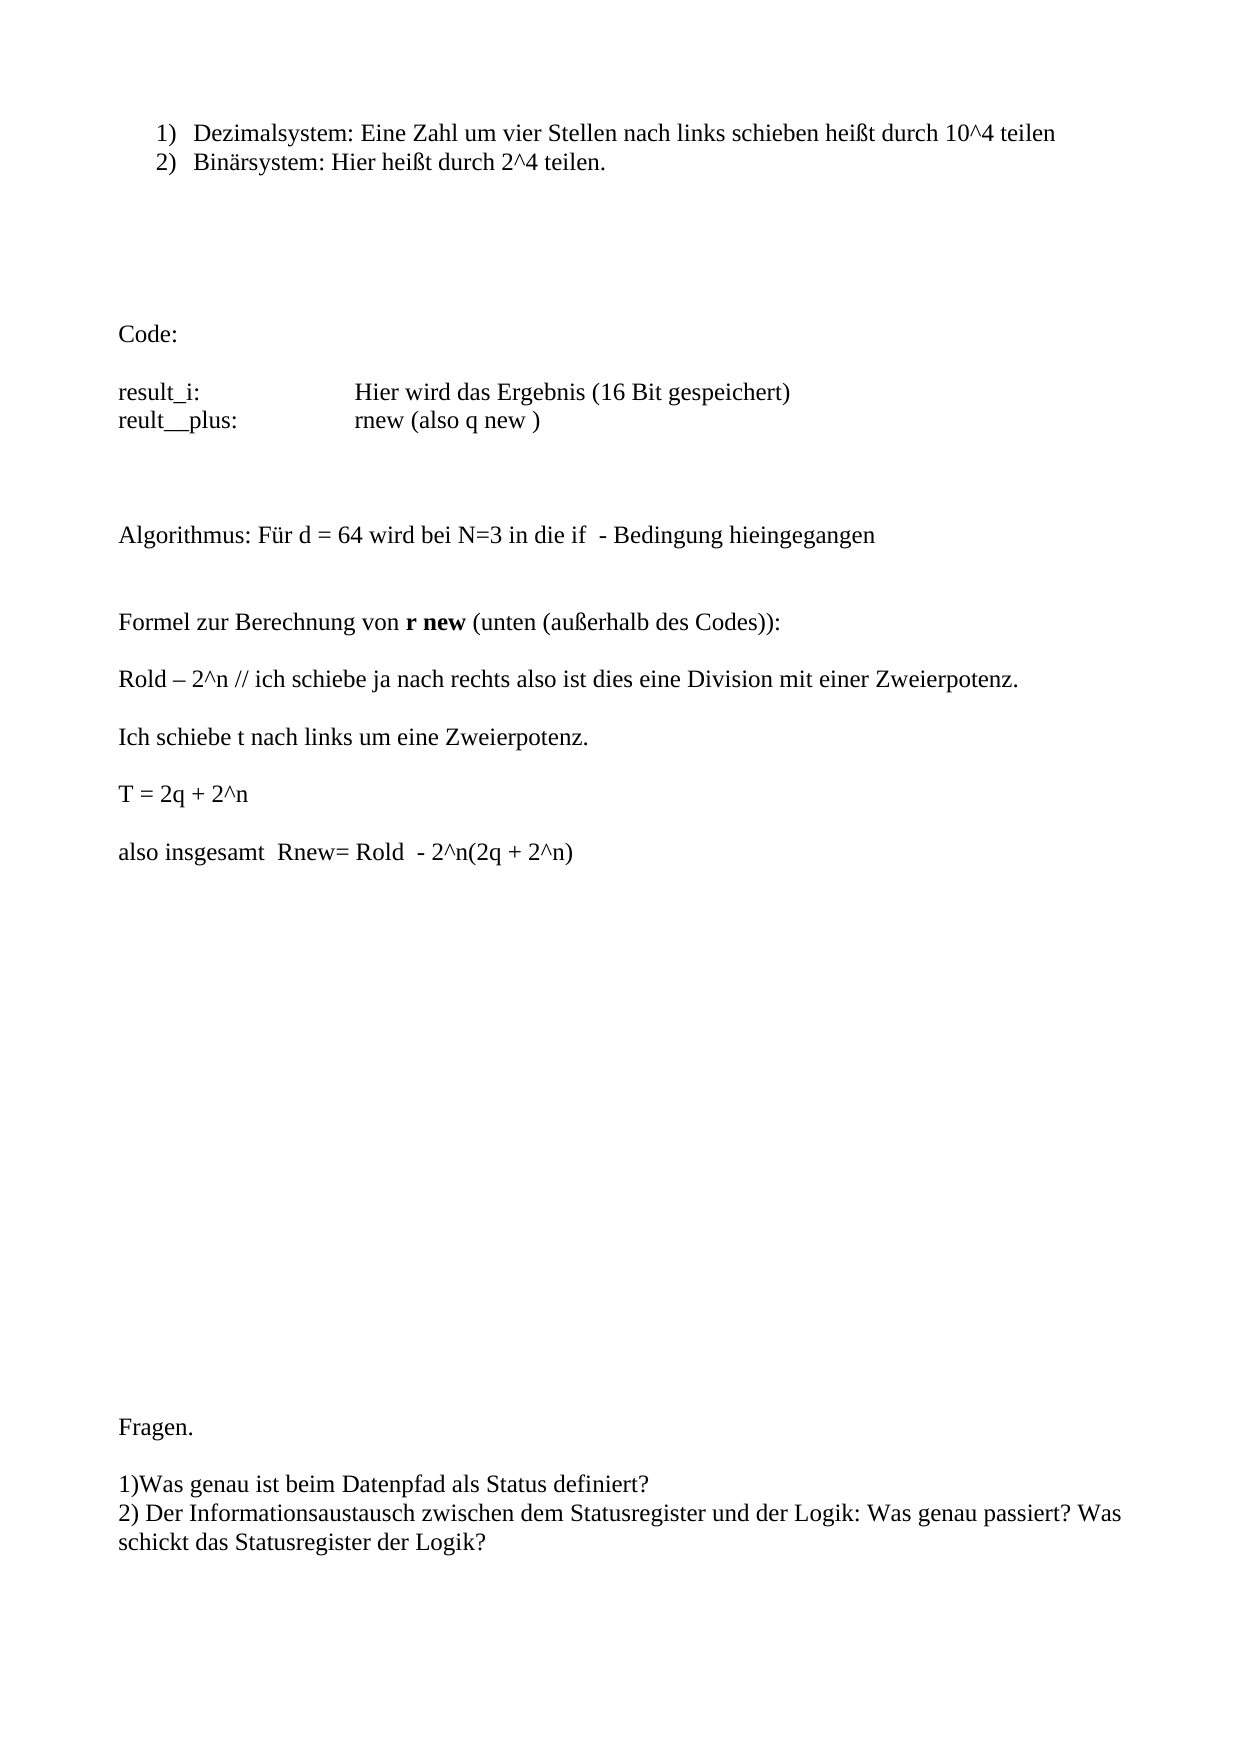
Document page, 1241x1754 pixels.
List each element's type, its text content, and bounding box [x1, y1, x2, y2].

text Ich schiebe t nach links um eine Zweierpotenz. [118, 722, 1122, 751]
text 1)Was genau ist beim Datenpfad als Status definiert? [118, 1469, 1122, 1498]
list Binärsystem: Hier heißt durch 2^4 teilen. [156, 147, 1122, 176]
text Algorithmus: Für d = 64 wird bei N=3 in die if - Bedingung hieingegangen [118, 521, 1122, 549]
text result_i: Hier wird das Ergebnis (16 Bit gespeichert) [118, 377, 1122, 406]
list Dezimalsystem: Eine Zahl um vier Stellen nach links schieben heißt durch 10^4 teilen [156, 118, 1122, 147]
text Rold – 2^n // ich schiebe ja nach rechts also ist dies eine Division mit einer Zweierpotenz. [118, 664, 1122, 693]
text 2) Der Informationsaustausch zwischen dem Statusregister und der Logik: Was genau passiert? Was schickt das Statusregister der Logik? [118, 1498, 1122, 1556]
text Code: [118, 319, 1122, 348]
text Formel zur Berechnung von r new (unten (außerhalb des Codes)): [118, 607, 1122, 636]
text reult__plus: rnew (also q new ) [118, 406, 1122, 434]
text Fragen. [118, 1412, 1122, 1441]
text also insgesamt Rnew= Rold - 2^n(2q + 2^n) [118, 837, 1122, 866]
text T = 2q + 2^n [118, 779, 1122, 808]
